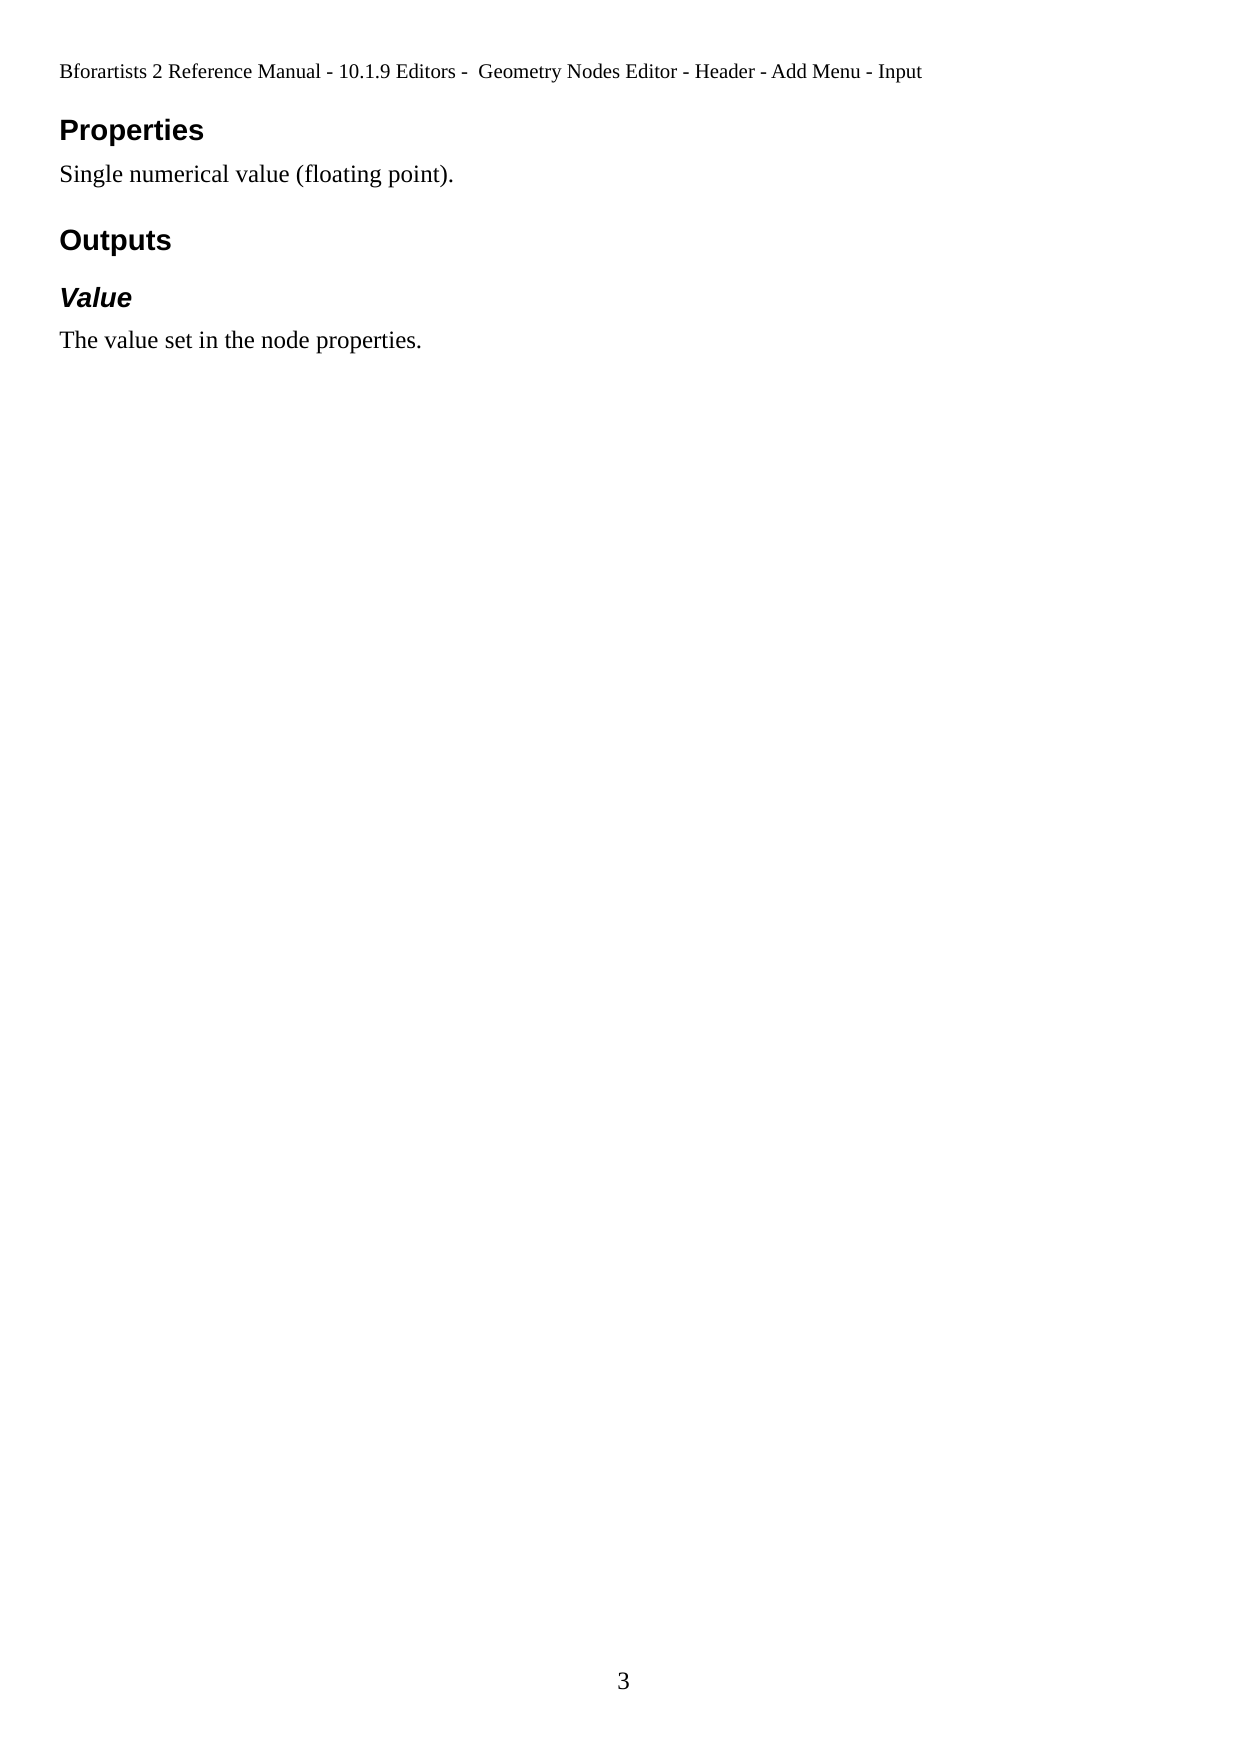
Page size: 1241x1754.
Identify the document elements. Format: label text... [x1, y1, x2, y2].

subtitle Outputs [59, 222, 1181, 256]
text The value set in the node properties. [59, 326, 1181, 354]
text Single numerical value (floating point). [59, 159, 1181, 188]
subtitle Value [59, 281, 1181, 313]
subtitle Properties [59, 113, 1181, 146]
